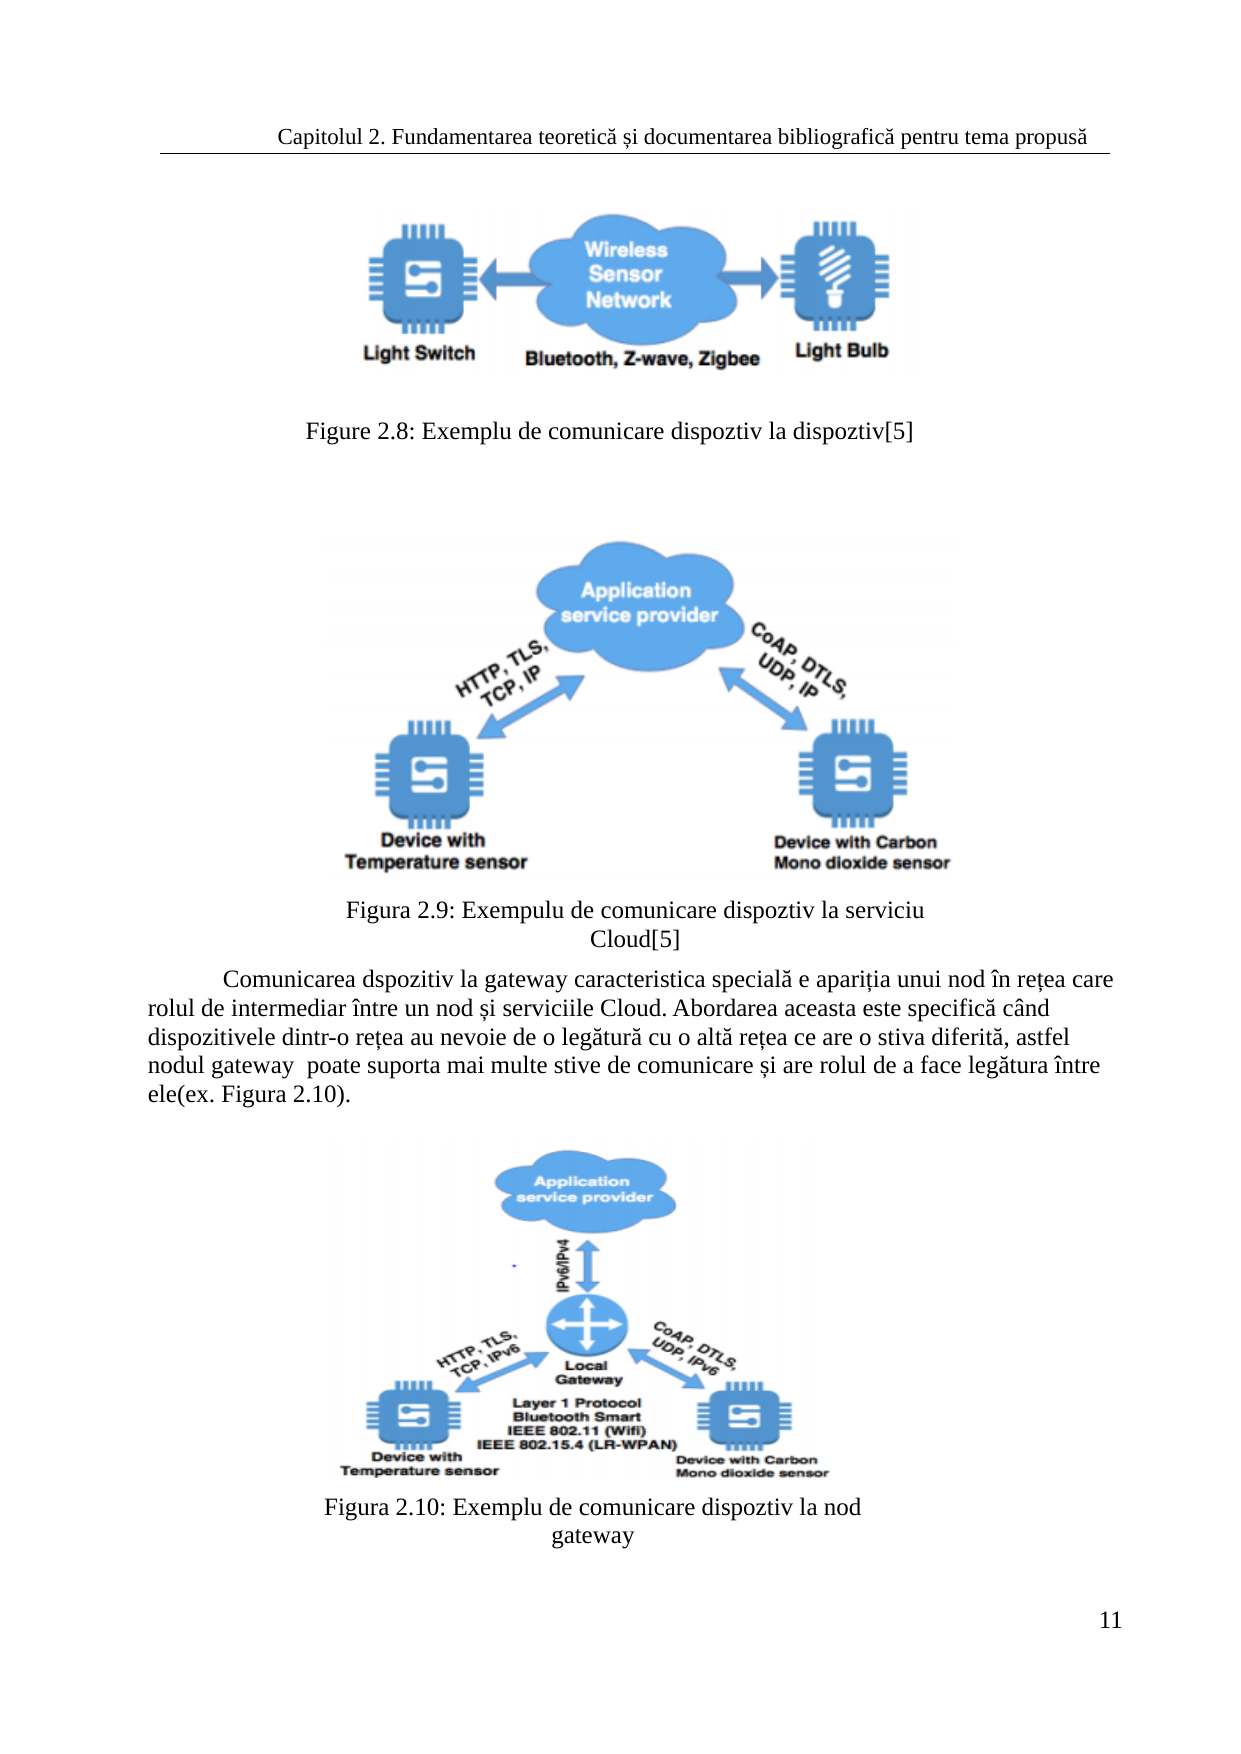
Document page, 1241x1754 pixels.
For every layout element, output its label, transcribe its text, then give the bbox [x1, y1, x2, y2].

picture [314, 1125, 872, 1487]
picture [298, 525, 972, 890]
text Figura 2.10: Exemplu de comunicare dispoztiv la nod gateway [314, 1487, 871, 1549]
text Figura 2.9: Exempulu de comunicare dispoztiv la serviciu Cloud[5] [298, 890, 972, 953]
picture [298, 207, 921, 386]
text Figure 2.8: Exemplu de comunicare dispoztiv la dispoztiv[5] [298, 386, 920, 444]
text Comunicarea dspozitiv la gateway caracteristica specială e apariția unui nod în rețea care rolul de intermediar între un nod și serviciile Cloud. Abordarea aceasta este specifică când dispozitivele dintr-o rețea au nevoie de o legătură cu o altă rețea ce are o stiva diferită, astfel nodul gateway poate suporta mai multe stive de comunicare și are rolul de a face legătura între ele(ex. Figura 2.10). [148, 514, 1122, 1108]
